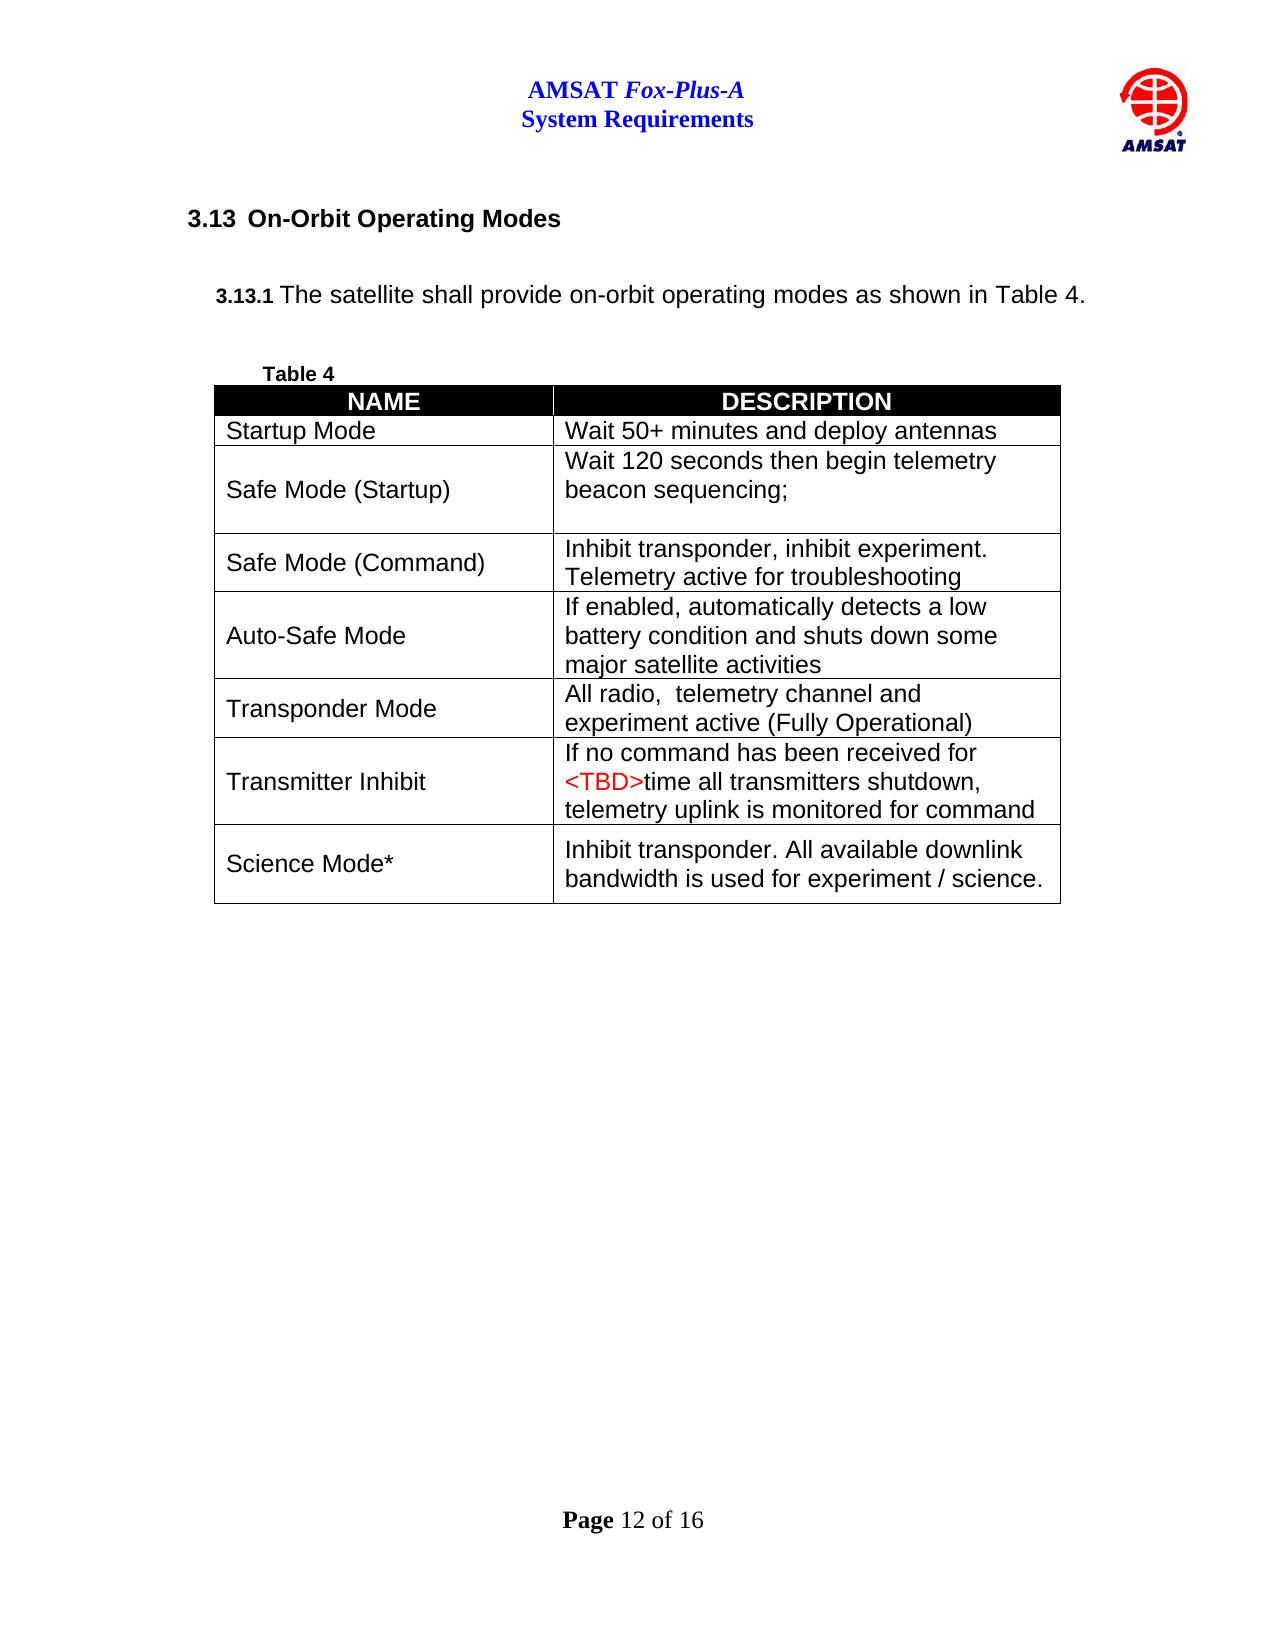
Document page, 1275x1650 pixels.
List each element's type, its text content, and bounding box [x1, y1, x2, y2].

table_cell Auto-Safe Mode [215, 592, 553, 678]
table_cell Transponder Mode [215, 679, 553, 737]
table_cell ‍Science Mode* [215, 825, 553, 902]
text Table 4 [262, 361, 1087, 385]
subtitle FOX1:SR:3.13.1The satellite shall provide on-orbit operating modes as shown in Table 4. [FOX1:CR:24] [FOX1:CR:25] [FOX1:CR:27] [FOX1:CR:34] {Implementor = RFTX;IHU}~ [216, 280, 1087, 337]
table_cell Startup Mode [215, 416, 553, 445]
table_cell Wait 120 seconds then begin telemetry beacon sequencing; [554, 446, 1060, 532]
table_cell If no command has been received for <TBD>time all transmitters shutdown, telemetry uplink is monitored for command [554, 738, 1060, 824]
table_header DESCRIPTION [554, 386, 1060, 415]
table_cell If enabled, automatically detects a low battery condition and shuts down some major satellite activities [554, 592, 1060, 678]
table_cell Inhibit transponder, inhibit experiment. Telemetry active for troubleshooting [554, 534, 1060, 591]
table_cell Wait 50+ minutes and deploy antennas [554, 416, 1060, 445]
table_cell ‍Safe Mode (Command) [215, 534, 553, 591]
subtitle On-Orbit Operating Modes [187, 204, 1087, 232]
table_cell Safe Mode (Startup) [215, 446, 553, 532]
table_cell Inhibit transponder. All available downlink bandwidth is used for experiment / science. [554, 825, 1060, 902]
table_cell ‍Transmitter Inhibit [215, 738, 553, 824]
table_cell All radio, telemetry channel and experiment active (Fully Operational) [554, 679, 1060, 737]
table_header NAME [215, 386, 553, 415]
